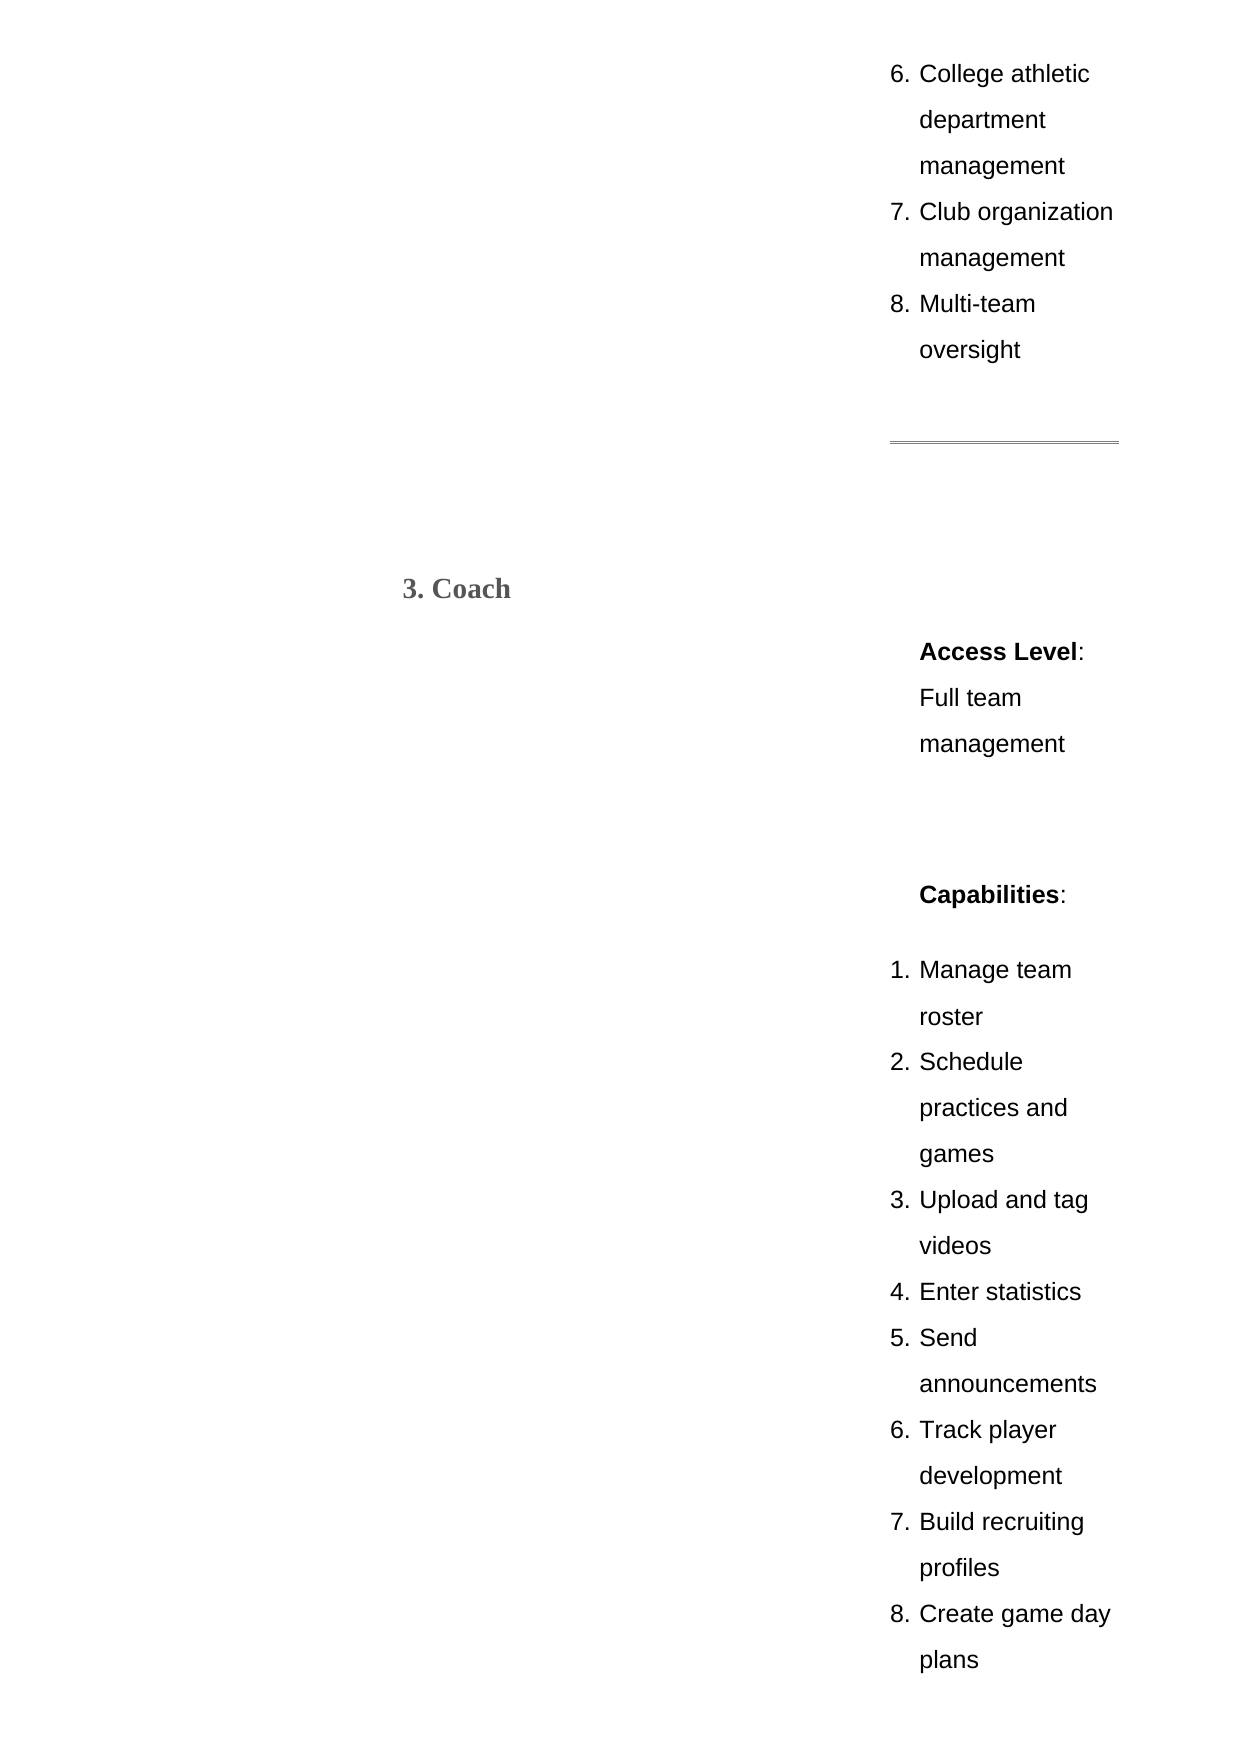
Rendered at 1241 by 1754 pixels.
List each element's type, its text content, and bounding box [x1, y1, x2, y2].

list Club organization management [890, 197, 1119, 272]
list Capabilities: [890, 880, 1119, 909]
list Track player development [890, 1415, 1119, 1489]
list Schedule practices and games [890, 1047, 1119, 1168]
list College athletic department management [890, 59, 1119, 180]
list Build recruiting profiles [890, 1507, 1119, 1581]
list Enter statistics [890, 1277, 1119, 1306]
list Access Level: Full team management [890, 637, 1119, 758]
subtitle 3. Coach [373, 571, 1119, 605]
list Upload and tag videos [890, 1185, 1119, 1260]
list Manage team roster [890, 956, 1119, 1030]
list Multi-team oversight [890, 289, 1119, 363]
list Send announcements [890, 1323, 1119, 1398]
list Create game day plans [890, 1599, 1119, 1673]
